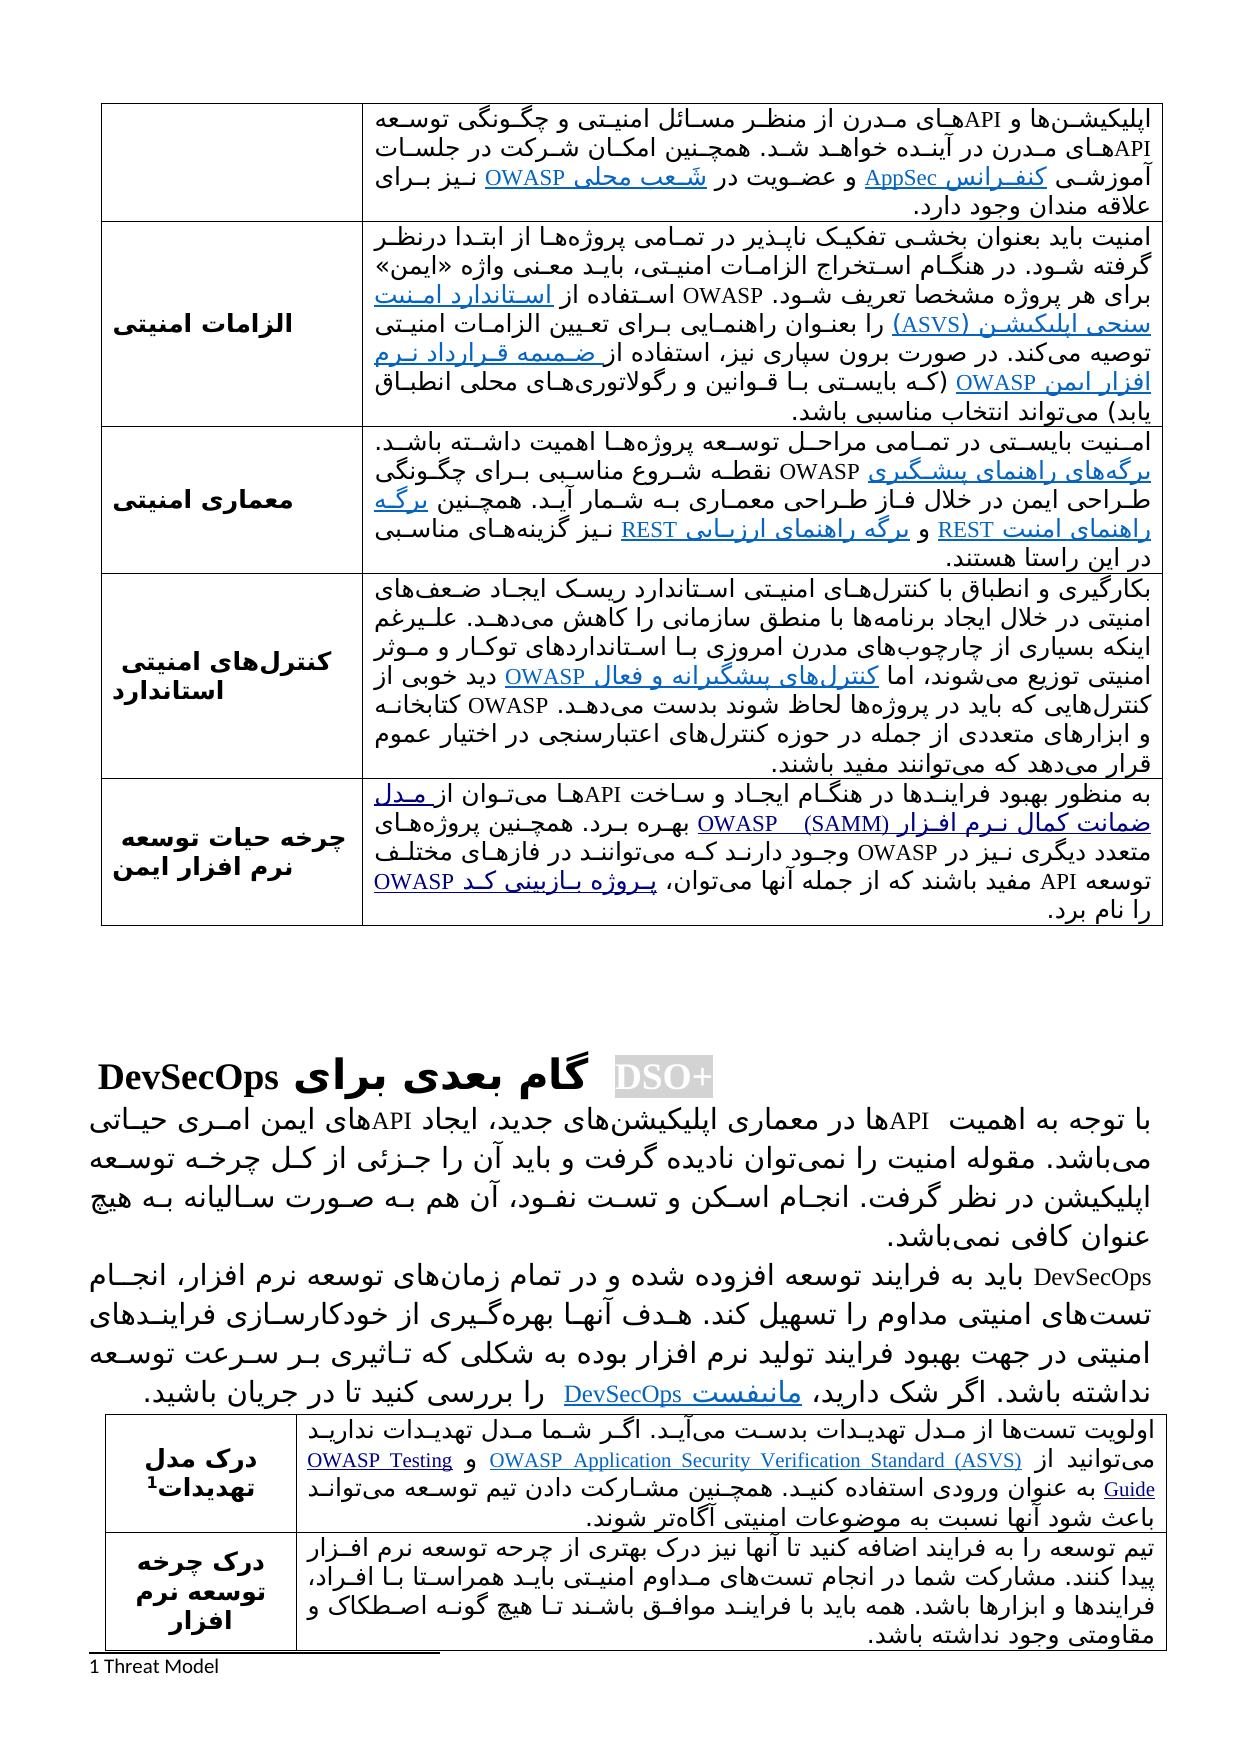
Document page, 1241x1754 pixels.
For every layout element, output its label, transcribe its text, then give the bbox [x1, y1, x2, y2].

table_header درک مدل تهدیدات [106, 1415, 296, 1532]
table_cell معماری امنیتی [102, 427, 362, 573]
table_cell کنترل‌‌های امنیتی استاندارد [102, 574, 362, 778]
table_header برای شروع می‌توان از پروژه مطالب آموزشی OWASP بسته به علاقه و نوع حرفه آغاز نمود. برای آموزش عملیاتی، crAPIرا نیز به نقشه راه خود افزوده‌ایم. تست‌‌های مربوط به WebAppSec را می‌توان با OWASP DevSlop Pixi Module که یک WebApp و سرویس API آزمایشگاهی آسیب‌پذیر است، انجام داد. استفاده از چنین ابزارهایی سبب یادگیری نحوه تست وب اپلیکیشن‌‌ها و APIهای مدرن از منظر مسائل امنیتی و چگونگی توسعه APIهای مدرن در آینده خواهد شد. همچنین امکان شرکت در جلسات آموزشی کنفرانس AppSec و عضویت در شَعب محلی OWASP نیز برای علاقه مندان وجود دارد. [363, 104, 1162, 221]
table_header [102, 104, 362, 221]
subtitle +DSO گام بعدی برای DevSecOps [89, 1051, 1152, 1099]
table_cell الزامات امنیتی [102, 222, 362, 426]
table_cell بکارگیری و انطباق با کنترل‌‌های امنیتی استاندارد ریسک ایجاد ضعف‌‌های امنیتی در خلال ایجاد برنامه‌‌ها با منطق سازمانی را کاهش می‌دهد. علیرغم اینکه بسیاری از چارچوب‌های مدرن امروزی با استانداردهای توکار و موثر امنیتی توزیع می‌شوند، اما کنترل‌‌های پیشگیرانه و فعال OWASP دید خوبی از کنترل‌‌هایی که باید در پروژه‌‌ها لحاظ شوند بدست می‌دهد. OWASP کتابخانه و ابزارهای متعددی از جمله در حوزه کنترل‌‌های اعتبارسنجی در اختیار عموم قرار می‌دهد که می‌توانند مفید باشند. [363, 574, 1162, 778]
text DevSecOps باید به فرایند توسعه افزوده شده و در تمام زمان‌های توسعه نرم افزار، انجام تست‌های امنیتی مداوم را تسهیل کند. هدف آنها بهره‌گیری از خودکارسازی‌ فرایندهای امنیتی در جهت بهبود فرایند تولید نرم افزار بوده به شکلی که تاثیری بر سرعت توسعه نداشته باشد. اگر شک دارید، مانیفست DevSecOps را بررسی کنید تا در جریان باشید. [89, 1258, 1152, 1409]
table_cell درک چرخه توسعه نرم افزار [106, 1533, 296, 1649]
text با توجه به اهمیت APIها در معماری اپلیکیشن‌های جدید، ایجاد APIهای ایمن امری حیاتی می‌باشد. مقوله امنیت را نمی‌توان نادیده گرفت و باید آن را جزئی از کل چرخه توسعه اپلیکیشن در نظر گرفت. انجام اسکن و تست‌ نفود، آن هم به صورت سالیانه به هیچ عنوان کافی نمی‌باشد. [89, 1102, 1152, 1253]
table_cell به منظور بهبود فرایندها در هنگام ایجاد و ساخت APIها می‌توان از مدل ضمانت کمال نرم افزار OWASP (SAMM) بهره برد. همچنین پروژه‌‌های متعدد دیگری نیز در OWASP وجود دارند که می‌توانند در فازهای مختلف توسعه API مفید باشند که از جمله آنها می‌توان، پروژه بازبینی کد OWASP را نام برد. [363, 779, 1162, 925]
table_cell تیم توسعه را به فرایند اضافه کنید تا آنها نیز درک بهتری از چرحه توسعه نرم افزار پیدا کنند. مشارکت شما در انجام تست‌های مداوم امنیتی باید همراستا با افراد، فرایند‌ها و ابزارها باشد. همه باید با فرایند موافق باشند تا هیچ گونه اصطکاک و مقاومتی وجود نداشته باشد. [297, 1533, 1166, 1649]
table_cell امنیت باید بعنوان بخشی تفکیک ناپذیر در تمامی پروژه‌‌ها از ابتدا درنظر گرفته شود. در هنگام استخراج الزامات امنیتی، باید معنی واژه «ایمن» برای هر پروژه مشخصا تعریف شود. OWASP استفاده از استاندارد امنیت سنجی اپلیکیشن (ASVS) را بعنوان راهنمایی برای تعیین الزامات امنیتی توصیه می‌کند. در صورت برون سپاری نیز، استفاده از ضمیمه قرارداد نرم افزار ایمن OWASP (که بایستی با قوانین و رگولاتوری‌‌های محلی انطباق یابد) می‌تواند انتخاب مناسبی باشد. [363, 222, 1162, 426]
table_cell امنیت بایستی در تمامی مراحل توسعه پروژه‌‌ها اهمیت داشته باشد. برگه‌‌های راهنمای پیشگیری OWASP نقطه شروع مناسبی برای چگونگی طراحی ایمن در خلال فاز طراحی معماری به شمار آید. همچنین برگه راهنمای امنیت REST و برگه راهنمای ارزیابی REST نیز گزینه‌‌های مناسبی در این راستا هستند. [363, 427, 1162, 573]
table_cell چرخه حیات توسعه نرم افزار ایمن [102, 779, 362, 925]
table_header اولویت‌ تست‌ها از مدل تهدیدات بدست می‌آید. اگر شما مدل تهدیدات ندارید می‌توانید از OWASP Application Security Verification Standard (ASVS) و OWASP Testing Guide به عنوان ورودی استفاده کنید. همچنین مشارکت دادن تیم توسعه می‌تواند باعث شود آنها نسبت به موضوعات امنیتی آگاه‌تر شوند. [297, 1415, 1166, 1532]
